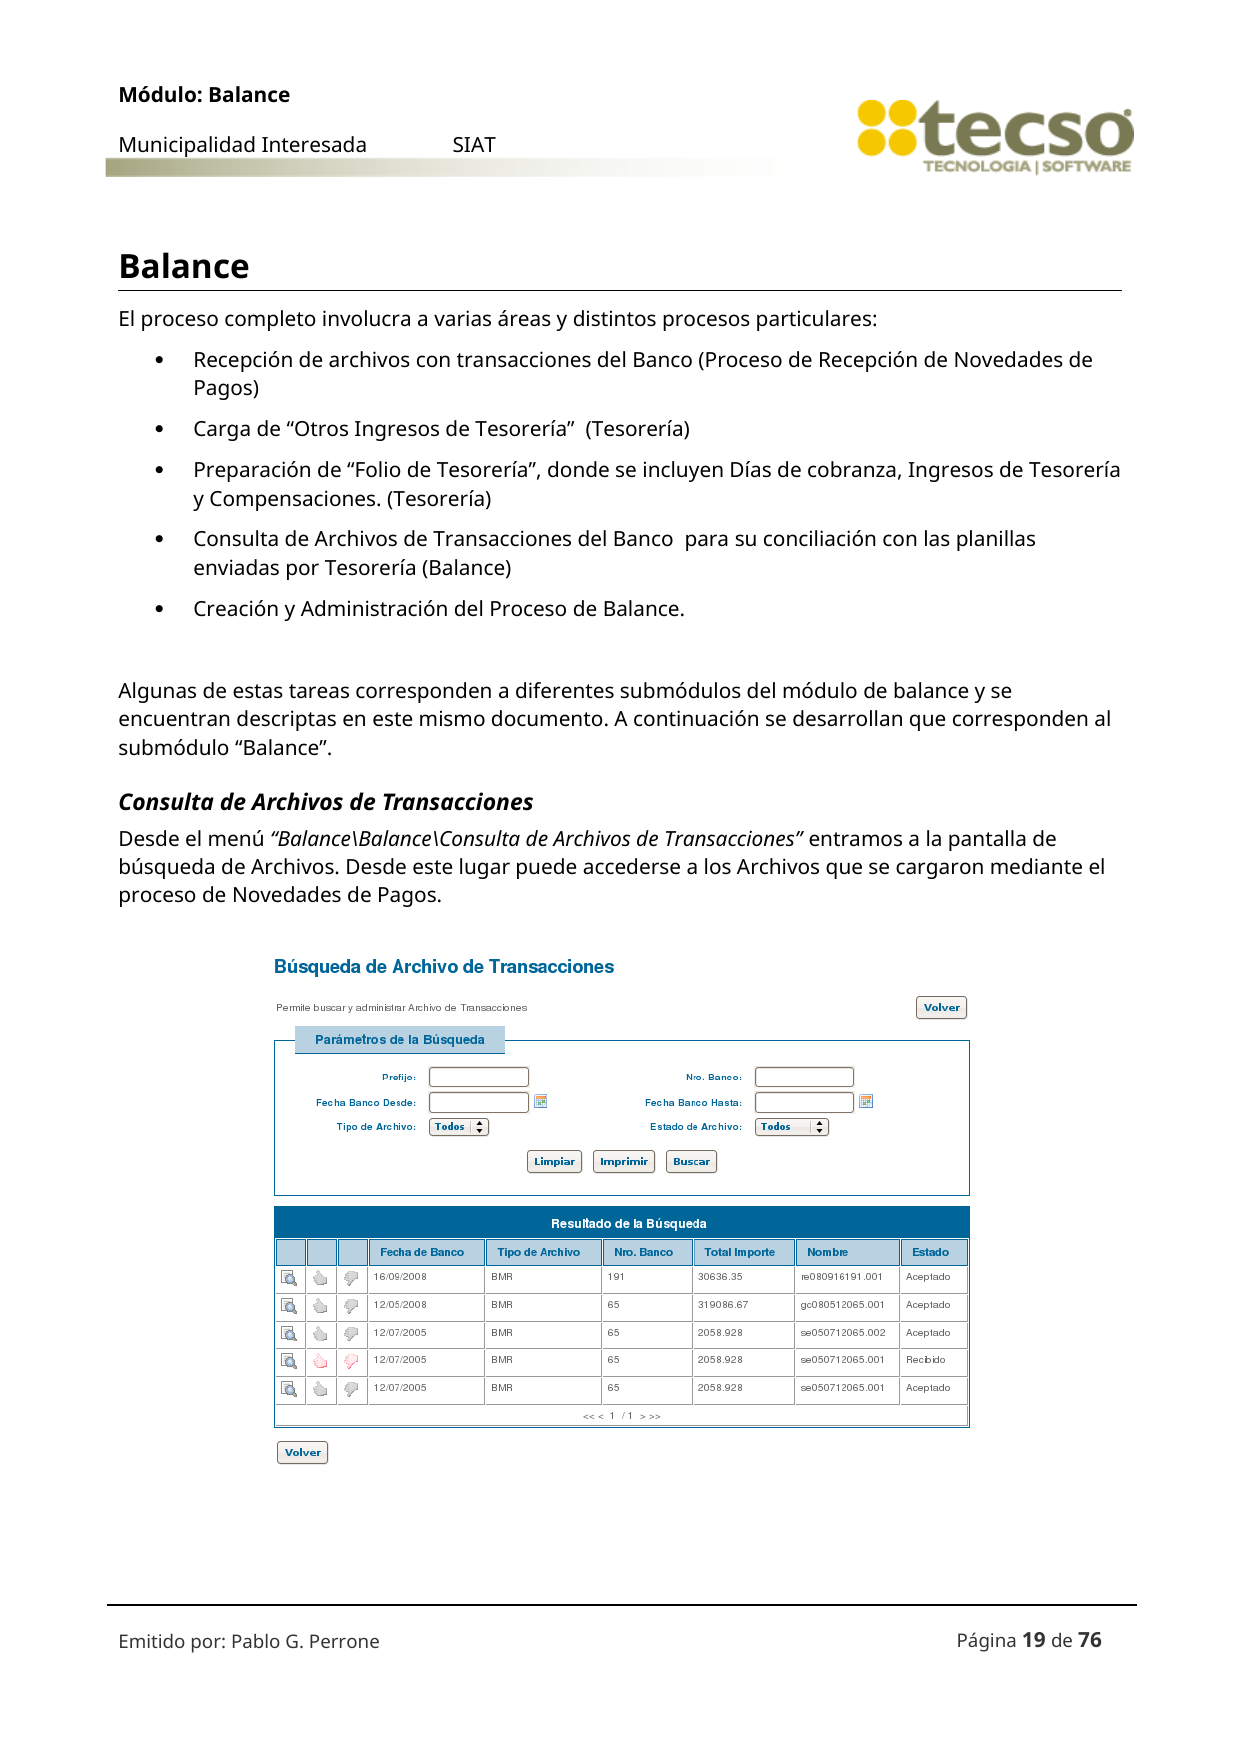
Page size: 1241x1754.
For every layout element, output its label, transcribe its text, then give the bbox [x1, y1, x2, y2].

text El proceso completo involucra a varias áreas y distintos procesos particulares: [118, 304, 1122, 332]
subtitle Consulta de Archivos de Transacciones [118, 786, 1122, 817]
subtitle Balance [118, 243, 1122, 290]
list Carga de “Otros Ingresos de Tesorería” (Tesorería) [156, 414, 1122, 443]
list Preparación de “Folio de Tesorería”, donde se incluyen Días de cobranza, Ingresos de Tesorería y Compensaciones. (Tesorería) [156, 455, 1122, 512]
list Recepción de archivos con transacciones del Banco (Proceso de Recepción de Novedades de Pagos) [156, 345, 1122, 402]
list Creación y Administración del Proceso de Balance. [156, 594, 1122, 622]
list Consulta de Archivos de Transacciones del Banco para su conciliación con las planillas enviadas por Tesorería (Balance) [156, 524, 1122, 581]
text Algunas de estas tareas corresponden a diferentes submódulos del módulo de balance y se encuentran descriptas en este mismo documento. A continuación se desarrollan que corresponden al submódulo “Balance”. [118, 676, 1122, 761]
text Desde el menú “Balance\Balance\Consulta de Archivos de Transacciones” entramos a la pantalla de búsqueda de Archivos. Desde este lugar puede accederse a los Archivos que se cargaron mediante el proceso de Novedades de Pagos. [118, 824, 1122, 909]
picture [105, 100, 1134, 177]
picture [251, 947, 990, 1472]
